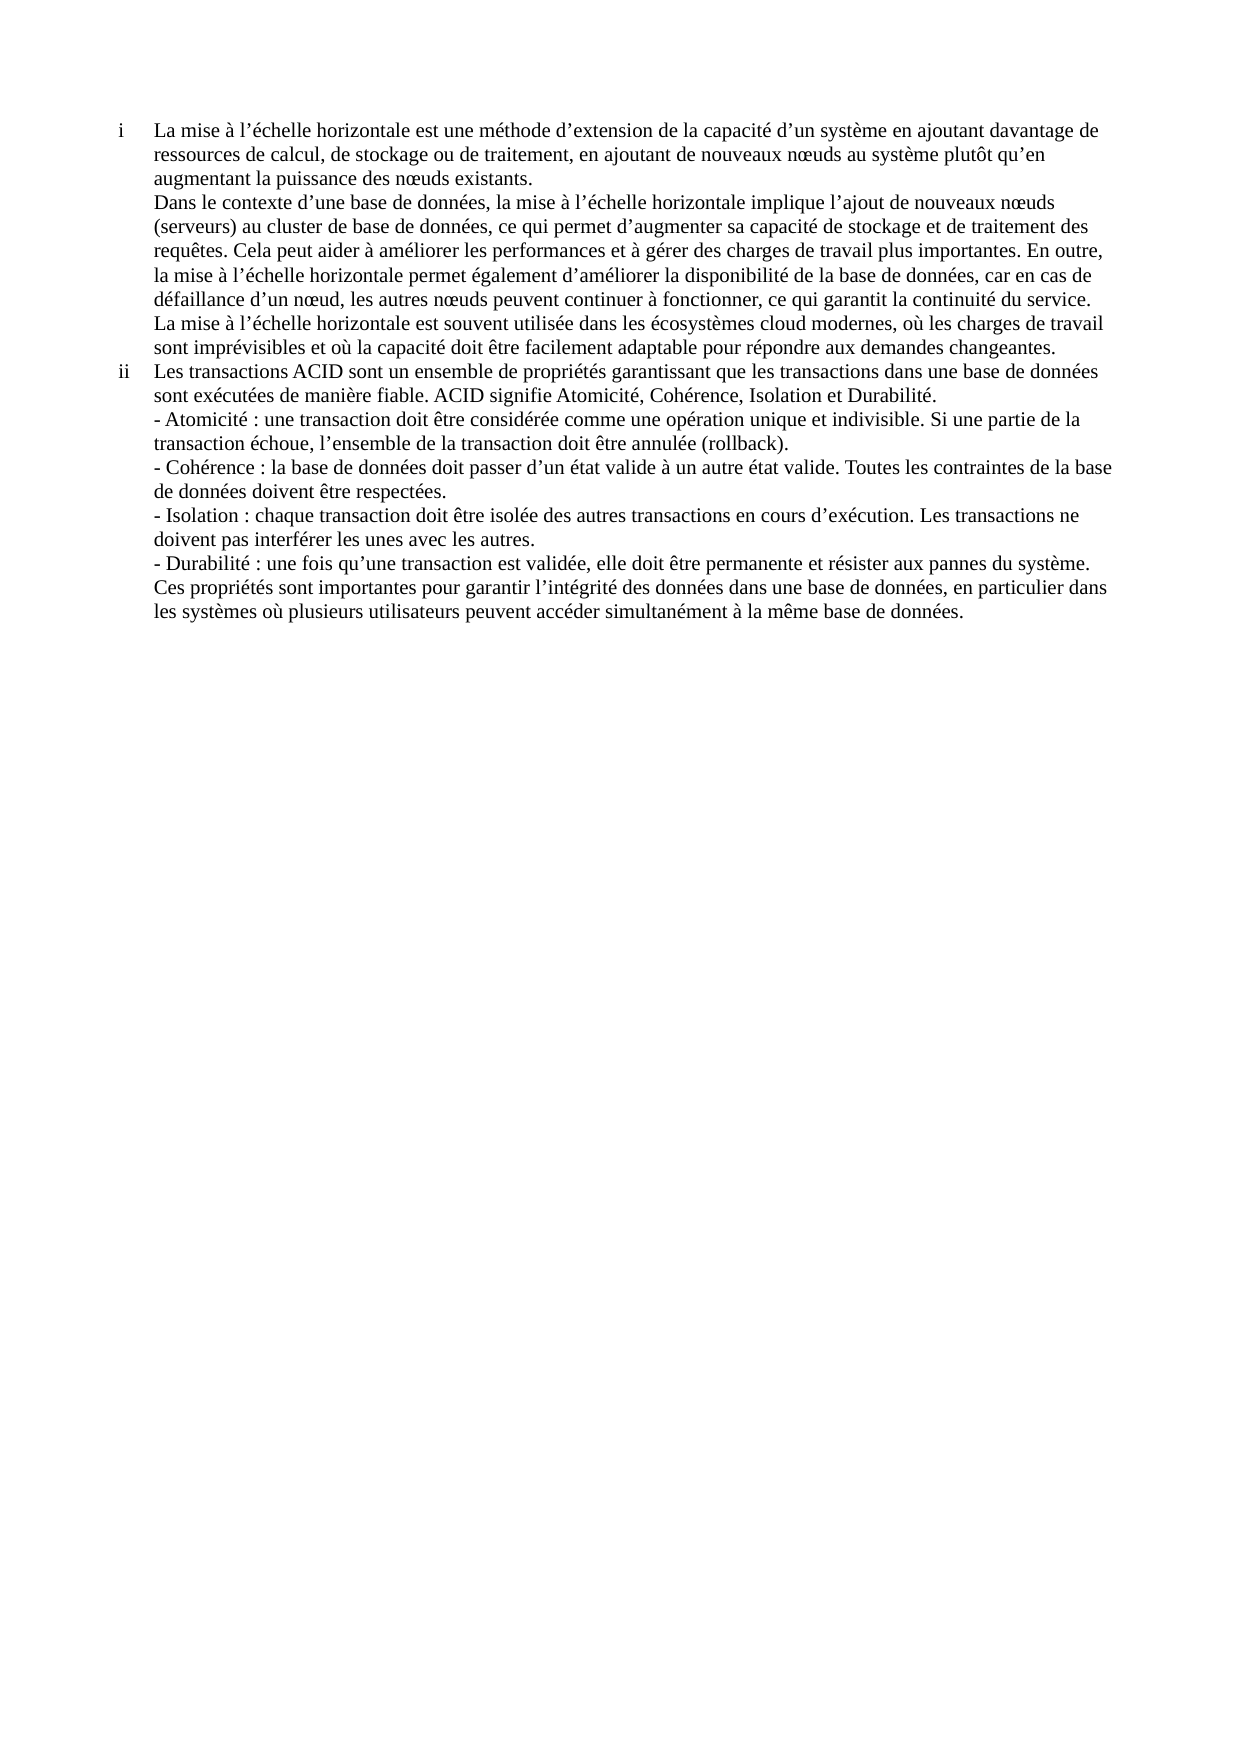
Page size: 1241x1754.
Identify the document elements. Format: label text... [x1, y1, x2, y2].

list Les transactions ACID sont un ensemble de propriétés garantissant que les transactions dans une base de données sont exécutées de manière fiable. ACID signifie Atomicité, Cohérence, Isolation et Durabilité. [118, 359, 1122, 407]
list - Durabilité : une fois qu’une transaction est validée, elle doit être permanente et résister aux pannes du système. [118, 551, 1122, 575]
list - Isolation : chaque transaction doit être isolée des autres transactions en cours d’exécution. Les transactions ne doivent pas interférer les unes avec les autres. [118, 503, 1122, 551]
list Dans le contexte d’une base de données, la mise à l’échelle horizontale implique l’ajout de nouveaux nœuds (serveurs) au cluster de base de données, ce qui permet d’augmenter sa capacité de stockage et de traitement des requêtes. Cela peut aider à améliorer les performances et à gérer des charges de travail plus importantes. En outre, la mise à l’échelle horizontale permet également d’améliorer la disponibilité de la base de données, car en cas de défaillance d’un nœud, les autres nœuds peuvent continuer à fonctionner, ce qui garantit la continuité du service. [118, 190, 1122, 311]
list La mise à l’échelle horizontale est souvent utilisée dans les écosystèmes cloud modernes, où les charges de travail sont imprévisibles et où la capacité doit être facilement adaptable pour répondre aux demandes changeantes. [118, 311, 1122, 359]
list - Atomicité : une transaction doit être considérée comme une opération unique et indivisible. Si une partie de la transaction échoue, l’ensemble de la transaction doit être annulée (rollback). [118, 407, 1122, 455]
list - Cohérence : la base de données doit passer d’un état valide à un autre état valide. Toutes les contraintes de la base de données doivent être respectées. [118, 455, 1122, 503]
list La mise à l’échelle horizontale est une méthode d’extension de la capacité d’un système en ajoutant davantage de ressources de calcul, de stockage ou de traitement, en ajoutant de nouveaux nœuds au système plutôt qu’en augmentant la puissance des nœuds existants. [118, 118, 1122, 190]
list Ces propriétés sont importantes pour garantir l’intégrité des données dans une base de données, en particulier dans les systèmes où plusieurs utilisateurs peuvent accéder simultanément à la même base de données. [118, 575, 1122, 623]
